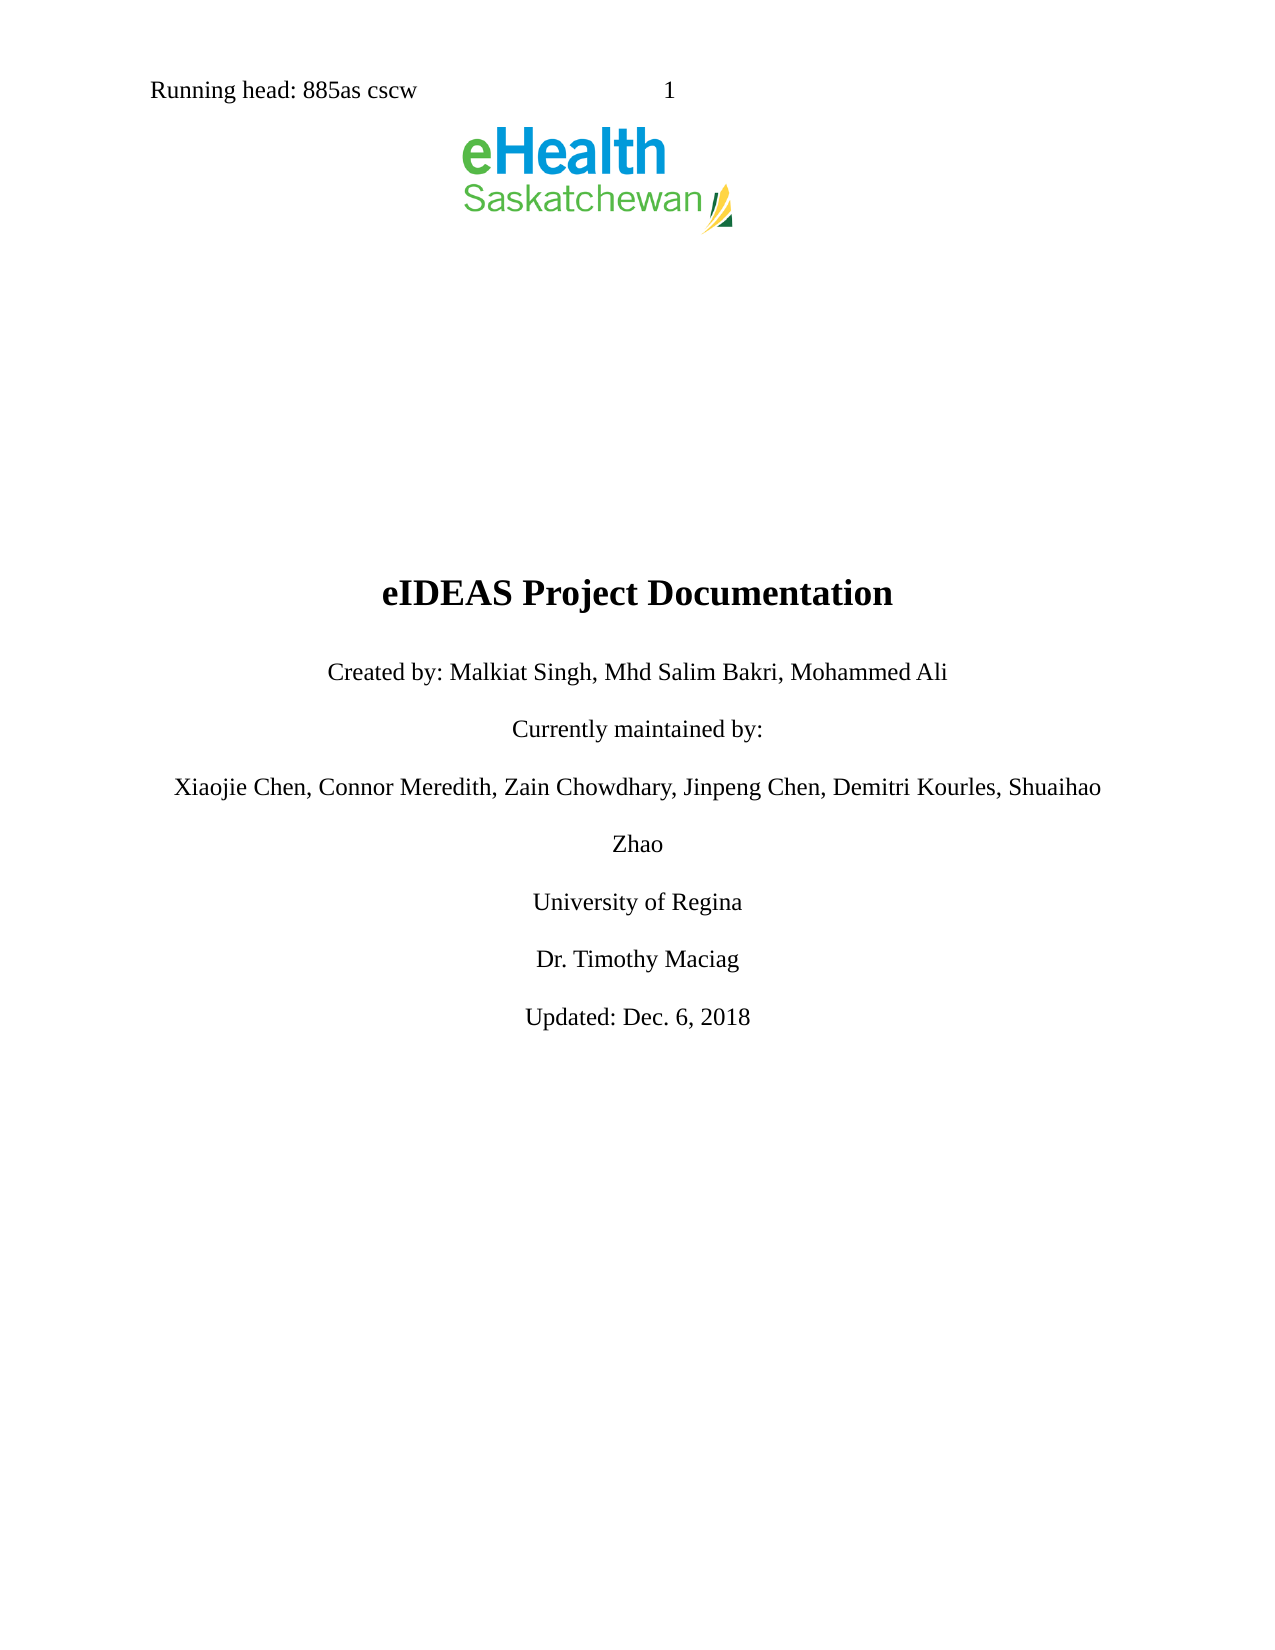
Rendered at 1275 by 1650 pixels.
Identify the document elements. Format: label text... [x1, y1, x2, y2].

title eIDEAS Project Documentation [150, 571, 1125, 614]
title Xiaojie Chen, Connor Meredith, Zain Chowdhary, Jinpeng Chen, Demitri Kourles, Shuaihao Zhao [150, 772, 1125, 858]
title University of Regina [150, 887, 1125, 916]
title Updated: Dec. 6, 2018 [150, 1002, 1125, 1031]
title Dr. Timothy Maciag [150, 944, 1125, 973]
title Currently maintained by: [150, 714, 1125, 743]
title Created by: Malkiat Singh, Mhd Salim Bakri, Mohammed Ali [150, 657, 1125, 686]
